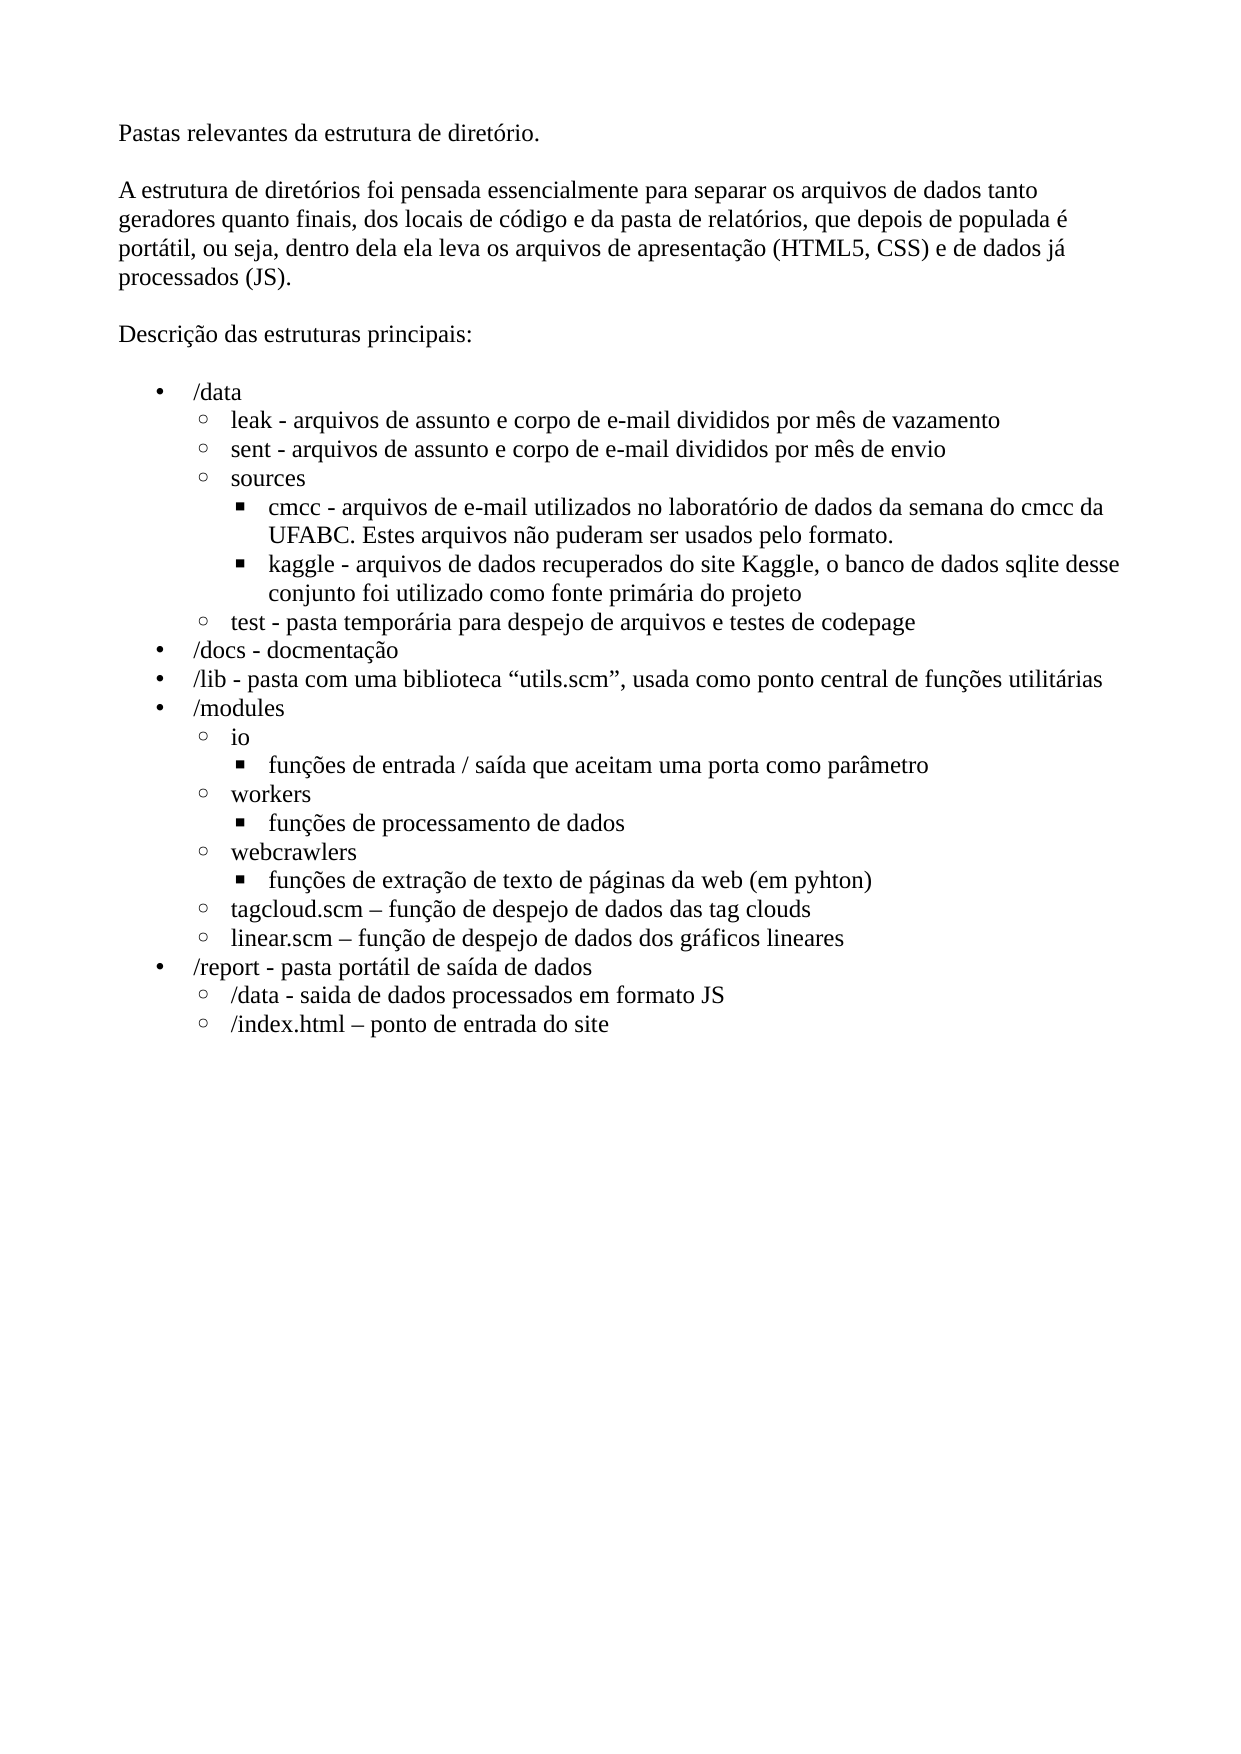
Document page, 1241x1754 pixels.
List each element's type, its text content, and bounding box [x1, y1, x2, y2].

text Descrição das estruturas principais: [118, 319, 1122, 348]
list cmcc - arquivos de e-mail utilizados no laboratório de dados da semana do cmcc da UFABC. Estes arquivos não puderam ser usados pelo formato. [231, 492, 1122, 549]
list /modules [156, 693, 1122, 722]
list funções de entrada / saída que aceitam uma porta como parâmetro [231, 751, 1122, 779]
list sent - arquivos de assunto e corpo de e-mail divididos por mês de envio [193, 434, 1122, 463]
list io [193, 722, 1122, 751]
list webcrawlers [193, 837, 1122, 866]
list workers [193, 779, 1122, 808]
text Pastas relevantes da estrutura de diretório. [118, 118, 1122, 147]
list kaggle - arquivos de dados recuperados do site Kaggle, o banco de dados sqlite desse conjunto foi utilizado como fonte primária do projeto [231, 549, 1122, 607]
list /report - pasta portátil de saída de dados [156, 952, 1122, 981]
list /data - saida de dados processados em formato JS [193, 981, 1122, 1009]
list /data [156, 377, 1122, 406]
list funções de processamento de dados [231, 808, 1122, 837]
list linear.scm – função de despejo de dados dos gráficos lineares [193, 923, 1122, 952]
list test - pasta temporária para despejo de arquivos e testes de codepage [193, 607, 1122, 636]
text A estrutura de diretórios foi pensada essencialmente para separar os arquivos de dados tanto geradores quanto finais, dos locais de código e da pasta de relatórios, que depois de populada é portátil, ou seja, dentro dela ela leva os arquivos de apresentação (HTML5, CSS) e de dados já processados (JS). [118, 176, 1122, 291]
list /docs - docmentação [156, 636, 1122, 664]
list funções de extração de texto de páginas da web (em pyhton) [231, 866, 1122, 894]
list /index.html – ponto de entrada do site [193, 1009, 1122, 1038]
list leak - arquivos de assunto e corpo de e-mail divididos por mês de vazamento [193, 406, 1122, 434]
list sources [193, 463, 1122, 492]
list tagcloud.scm – função de despejo de dados das tag clouds [193, 894, 1122, 923]
list /lib - pasta com uma biblioteca “utils.scm”, usada como ponto central de funções utilitárias [156, 664, 1122, 693]
